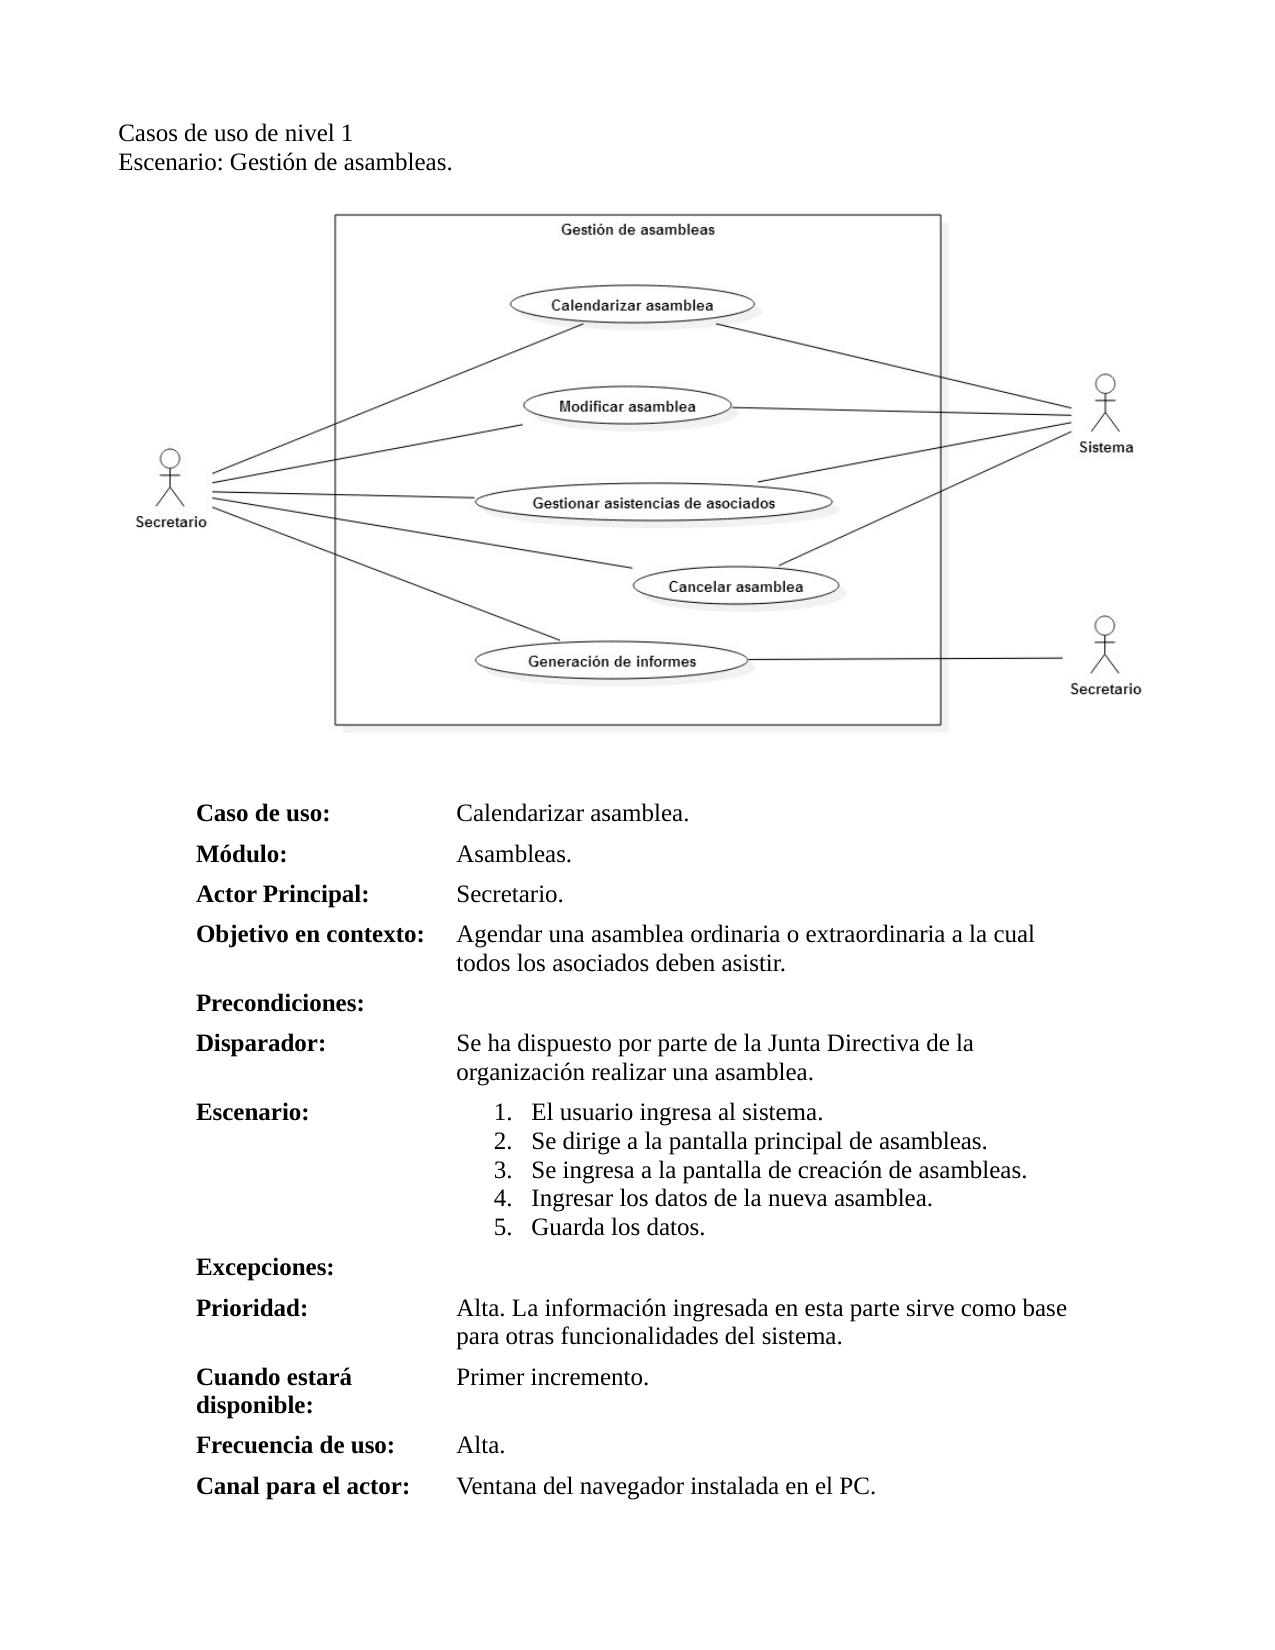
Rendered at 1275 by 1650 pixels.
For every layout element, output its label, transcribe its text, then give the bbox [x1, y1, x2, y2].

table_cell Alta. La información ingresada en esta parte sirve como base para otras funcionalidades del sistema. [451, 1287, 1093, 1356]
table_cell Disparador: [190, 1023, 451, 1091]
table_cell Secretario. [451, 873, 1093, 913]
table_cell Agendar una asamblea ordinaria o extraordinaria a la cual todos los asociados deben asistir. [451, 913, 1093, 982]
table_cell Módulo: [190, 833, 451, 873]
table_cell Asambleas. [451, 833, 1093, 873]
table_cell Prioridad: [190, 1287, 451, 1356]
table_cell [451, 1247, 1093, 1287]
table_cell Ventana del navegador instalada en el PC. [451, 1465, 1093, 1505]
table_cell Primer incremento. [451, 1356, 1093, 1425]
table_cell Frecuencia de uso: [190, 1425, 451, 1465]
table_cell Cuando estará disponible: [190, 1356, 451, 1425]
table_cell [451, 982, 1093, 1022]
table_cell Se ha dispuesto por parte de la Junta Directiva de la organización realizar una asamblea. [451, 1023, 1093, 1091]
table_cell Canal para el actor: [190, 1465, 451, 1505]
table_cell Excepciones: [190, 1247, 451, 1287]
table_cell Objetivo en contexto: [190, 913, 451, 982]
table_header Caso de uso: [190, 793, 451, 833]
table_cell Precondiciones: [190, 982, 451, 1022]
table_header Calendarizar asamblea. [451, 793, 1093, 833]
table_cell Actor Principal: [190, 873, 451, 913]
text Escenario: Gestión de asambleas. [118, 147, 1157, 176]
text Casos de uso de nivel 1 [118, 118, 1157, 147]
table_cell Alta. [451, 1425, 1093, 1465]
table_cell El usuario ingresa al sistema. Se dirige a la pantalla principal de asambleas. Se ingresa a la pantalla de creación de asambleas. Ingresar los datos de la nueva asamblea. Guarda los datos. [451, 1091, 1093, 1247]
picture [118, 204, 1157, 736]
table_cell Escenario: [190, 1091, 451, 1247]
